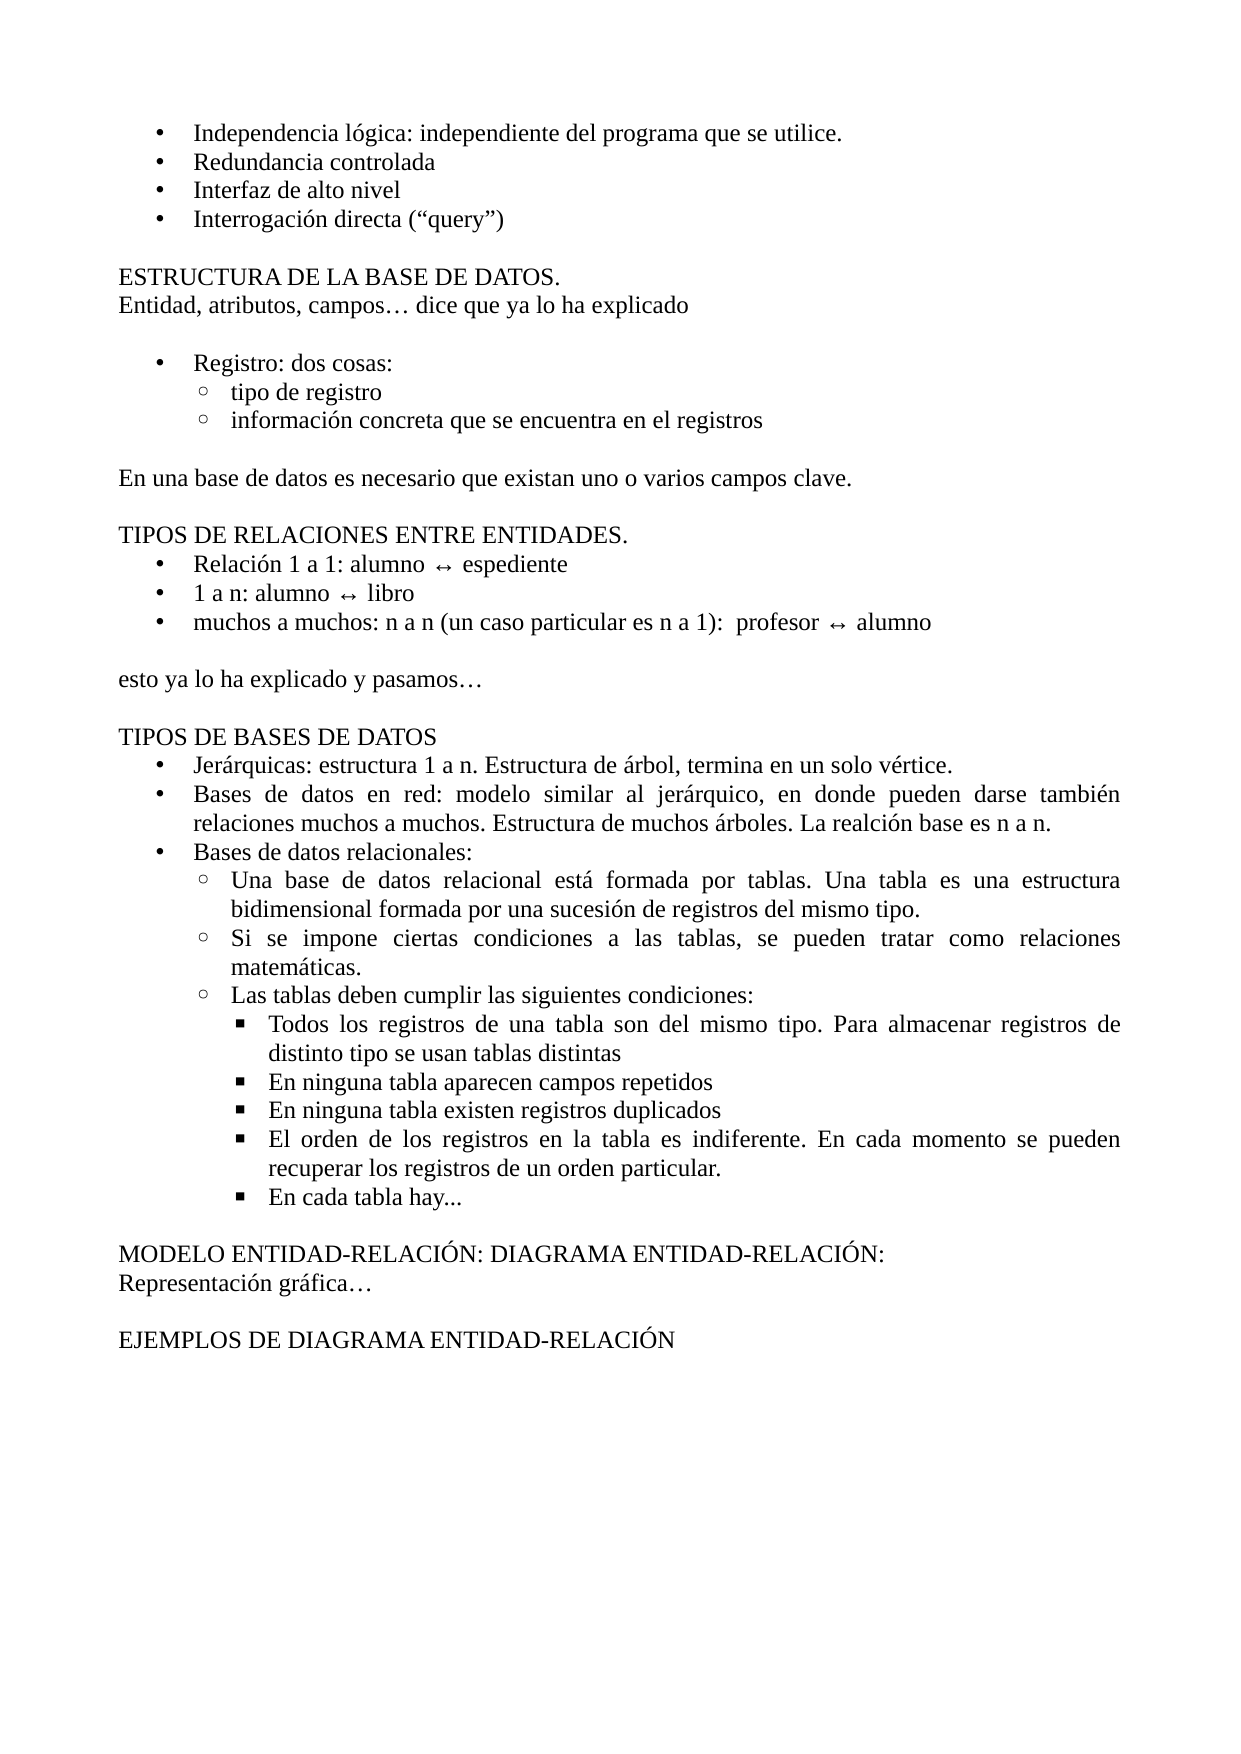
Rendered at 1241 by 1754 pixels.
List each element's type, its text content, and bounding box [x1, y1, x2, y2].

list Registro: dos cosas: [156, 348, 1122, 377]
list En ninguna tabla aparecen campos repetidos [231, 1067, 1122, 1096]
list Todos los registros de una tabla son del mismo tipo. Para almacenar registros de distinto tipo se usan tablas distintas [231, 1009, 1122, 1067]
text En una base de datos es necesario que existan uno o varios campos clave. [118, 463, 1122, 492]
text TIPOS DE RELACIONES ENTRE ENTIDADES. [118, 521, 1122, 549]
list Independencia lógica: independiente del programa que se utilice. [156, 118, 1122, 147]
list Interfaz de alto nivel [156, 176, 1122, 204]
list Jerárquicas: estructura 1 a n. Estructura de árbol, termina en un solo vértice. [156, 751, 1122, 779]
list tipo de registro [193, 377, 1122, 406]
list Relación 1 a 1: alumno ↔ espediente [156, 549, 1122, 578]
list información concreta que se encuentra en el registros [193, 406, 1122, 434]
list En cada tabla hay... [231, 1182, 1122, 1211]
list Una base de datos relacional está formada por tablas. Una tabla es una estructura bidimensional formada por una sucesión de registros del mismo tipo. [193, 866, 1122, 923]
text ESTRUCTURA DE LA BASE DE DATOS. [118, 262, 1122, 291]
list Redundancia controlada [156, 147, 1122, 176]
list El orden de los registros en la tabla es indiferente. En cada momento se pueden recuperar los registros de un orden particular. [231, 1124, 1122, 1182]
text Representación gráfica… [118, 1268, 1122, 1297]
text TIPOS DE BASES DE DATOS [118, 722, 1122, 751]
list En ninguna tabla existen registros duplicados [231, 1096, 1122, 1124]
text MODELO ENTIDAD-RELACIÓN: DIAGRAMA ENTIDAD-RELACIÓN: [118, 1239, 1122, 1268]
list 1 a n: alumno ↔ libro [156, 578, 1122, 607]
list Si se impone ciertas condiciones a las tablas, se pueden tratar como relaciones matemáticas. [193, 923, 1122, 981]
list Las tablas deben cumplir las siguientes condiciones: [193, 981, 1122, 1009]
text Entidad, atributos, campos… dice que ya lo ha explicado [118, 291, 1122, 319]
list Interrogación directa (“query”) [156, 204, 1122, 233]
text EJEMPLOS DE DIAGRAMA ENTIDAD-RELACIÓN [118, 1326, 1122, 1354]
list Bases de datos en red: modelo similar al jerárquico, en donde pueden darse también relaciones muchos a muchos. Estructura de muchos árboles. La realción base es n a n. [156, 779, 1122, 837]
list Bases de datos relacionales: [156, 837, 1122, 866]
list muchos a muchos: n a n (un caso particular es n a 1): profesor ↔ alumno [156, 607, 1122, 636]
text esto ya lo ha explicado y pasamos… [118, 664, 1122, 693]
